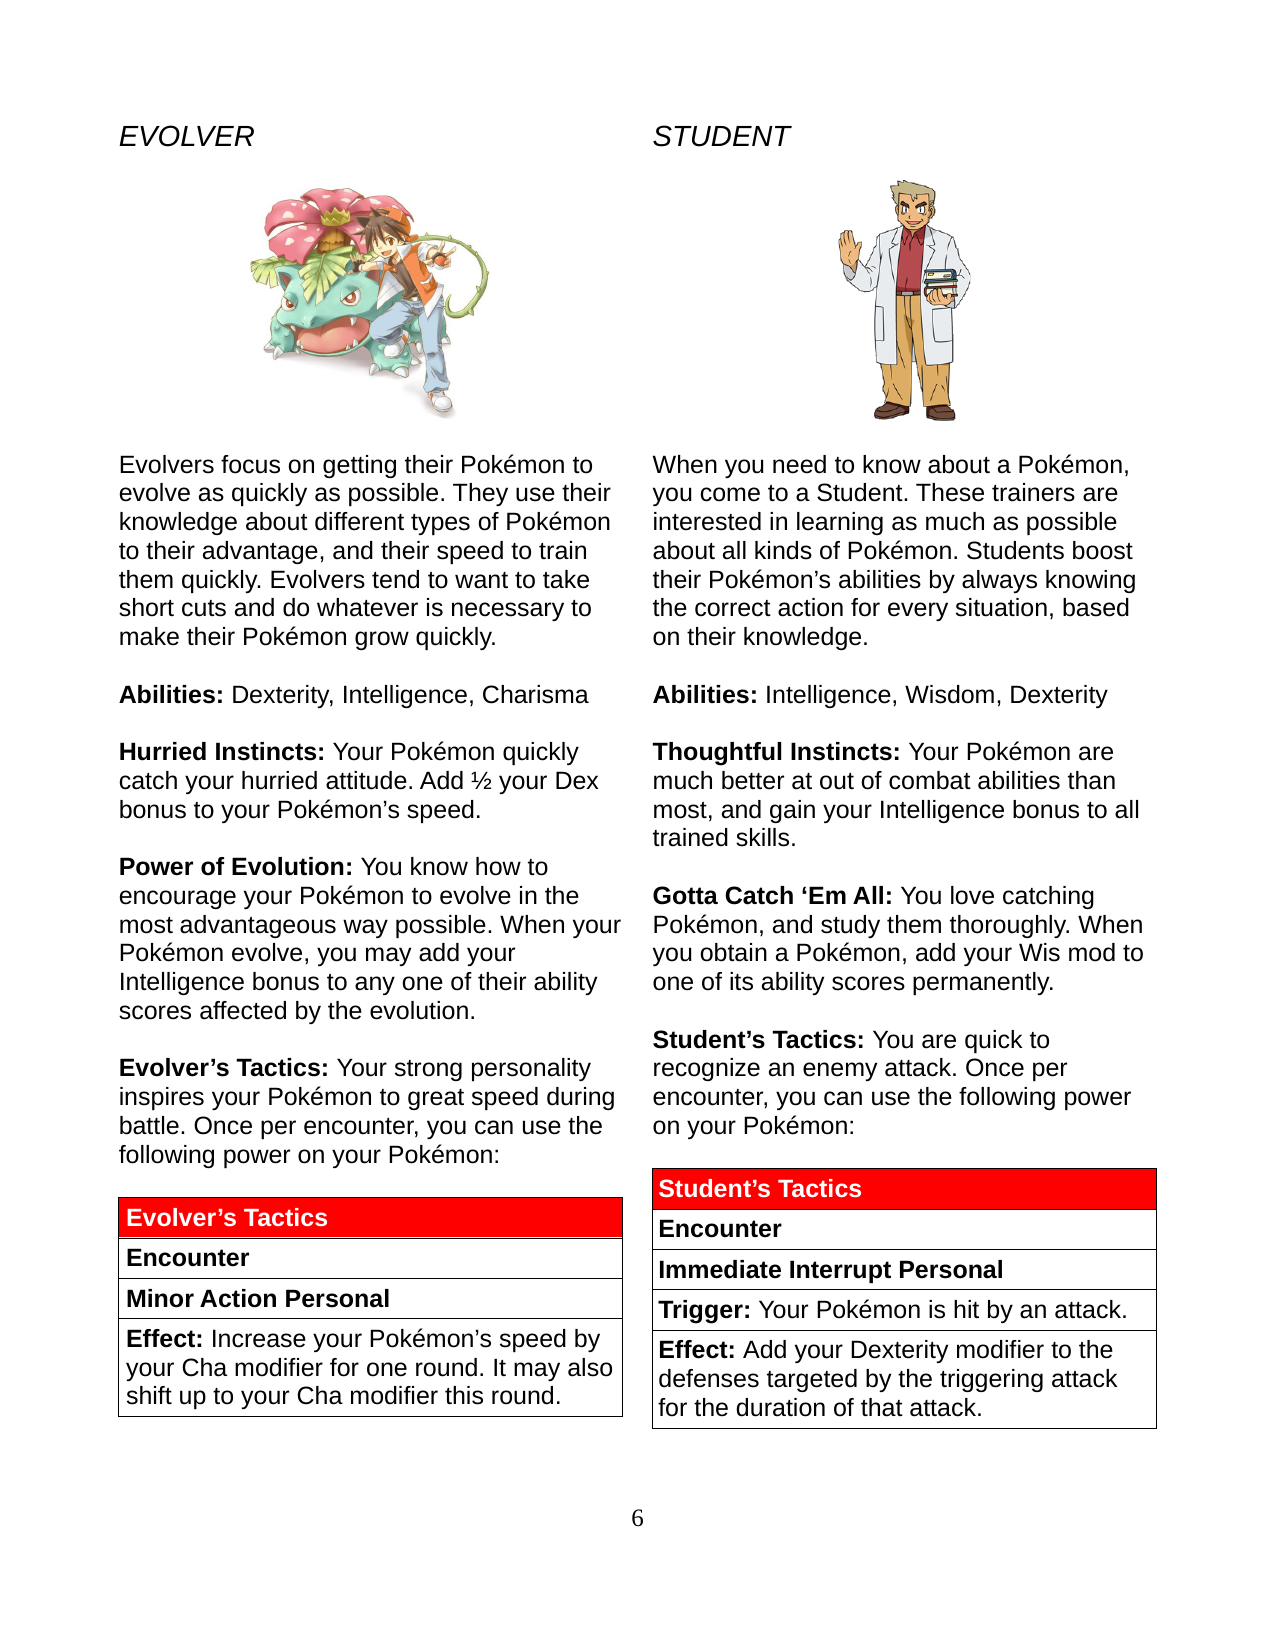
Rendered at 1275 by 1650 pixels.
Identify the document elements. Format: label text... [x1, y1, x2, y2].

table_cell Effect: Add your Dexterity modifier to the defenses targeted by the triggering attack for the duration of that attack. [653, 1331, 1156, 1427]
text When you need to know about a Pokémon, you come to a Student. These trainers are interested in learning as much as possible about all kinds of Pokémon. Students boost their Pokémon’s abilities by always knowing the correct action for every situation, based on their knowledge. [652, 449, 1156, 651]
table_header Evolver’s Tactics [119, 1198, 622, 1237]
text Evolver’s Tactics: Your strong personality inspires your Pokémon to great speed during battle. Once per encounter, you can use the following power on your Pokémon: [118, 1053, 622, 1168]
table_cell Encounter [119, 1239, 622, 1278]
text Evolvers focus on getting their Pokémon to evolve as quickly as possible. They use their knowledge about different types of Pokémon to their advantage, and their speed to train them quickly. Evolvers tend to want to take short cuts and do whatever is necessary to make their Pokémon grow quickly. [118, 449, 622, 651]
table_cell Encounter [653, 1210, 1156, 1249]
text Hurried Instincts: Your Pokémon quickly catch your hurried attitude. Add ½ your Dex bonus to your Pokémon’s speed. [118, 737, 622, 823]
picture [838, 180, 971, 421]
text Thoughtful Instincts: Your Pokémon are much better at out of combat abilities than most, and gain your Intelligence bonus to all trained skills. [652, 737, 1156, 852]
table_cell Trigger: Your Pokémon is hit by an attack. [653, 1290, 1156, 1329]
table_cell Minor Action Personal [119, 1279, 622, 1318]
table_cell Effect: Increase your Pokémon’s speed by your Cha modifier for one round. It may also shift up to your Cha modifier this round. [119, 1319, 622, 1416]
text Gotta Catch ‘Em All: You love catching Pokémon, and study them thoroughly. When you obtain a Pokémon, add your Wis mod to one of its ability scores permanently. [652, 881, 1156, 996]
text Abilities: Dexterity, Intelligence, Charisma [118, 679, 622, 708]
text Student’s Tactics: You are quick to recognize an enemy attack. Once per encounter, you can use the following power on your Pokémon: [652, 1024, 1156, 1139]
table_cell Immediate Interrupt Personal [653, 1250, 1156, 1289]
picture [250, 180, 491, 421]
text Abilities: Intelligence, Wisdom, Dexterity [652, 679, 1156, 708]
text Power of Evolution: You know how to encourage your Pokémon to evolve in the most advantageous way possible. When your Pokémon evolve, you may add your Intelligence bonus to any one of their ability scores affected by the evolution. [118, 852, 622, 1024]
subtitle STUDENT [652, 118, 1156, 152]
table_header Student’s Tactics [653, 1169, 1156, 1209]
subtitle EVOLVER [118, 118, 622, 152]
